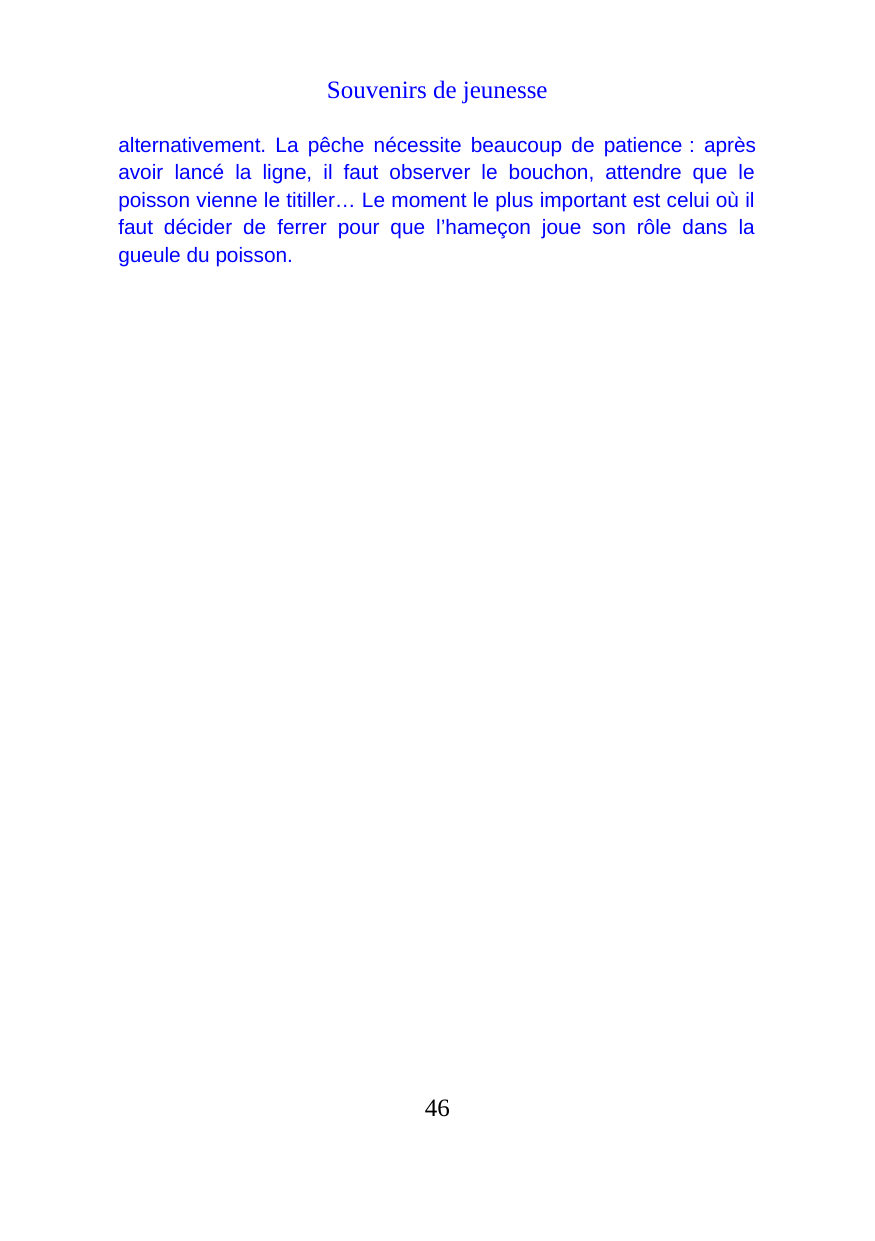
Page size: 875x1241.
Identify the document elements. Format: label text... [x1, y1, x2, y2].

text alternativement. La pêche nécessite beaucoup de patience : après avoir lancé la ligne, il faut observer le bouchon, attendre que le poisson vienne le titiller… Le moment le plus important est celui où il faut décider de ferrer pour que l’hameçon joue son rôle dans la gueule du poisson. [118, 132, 756, 266]
